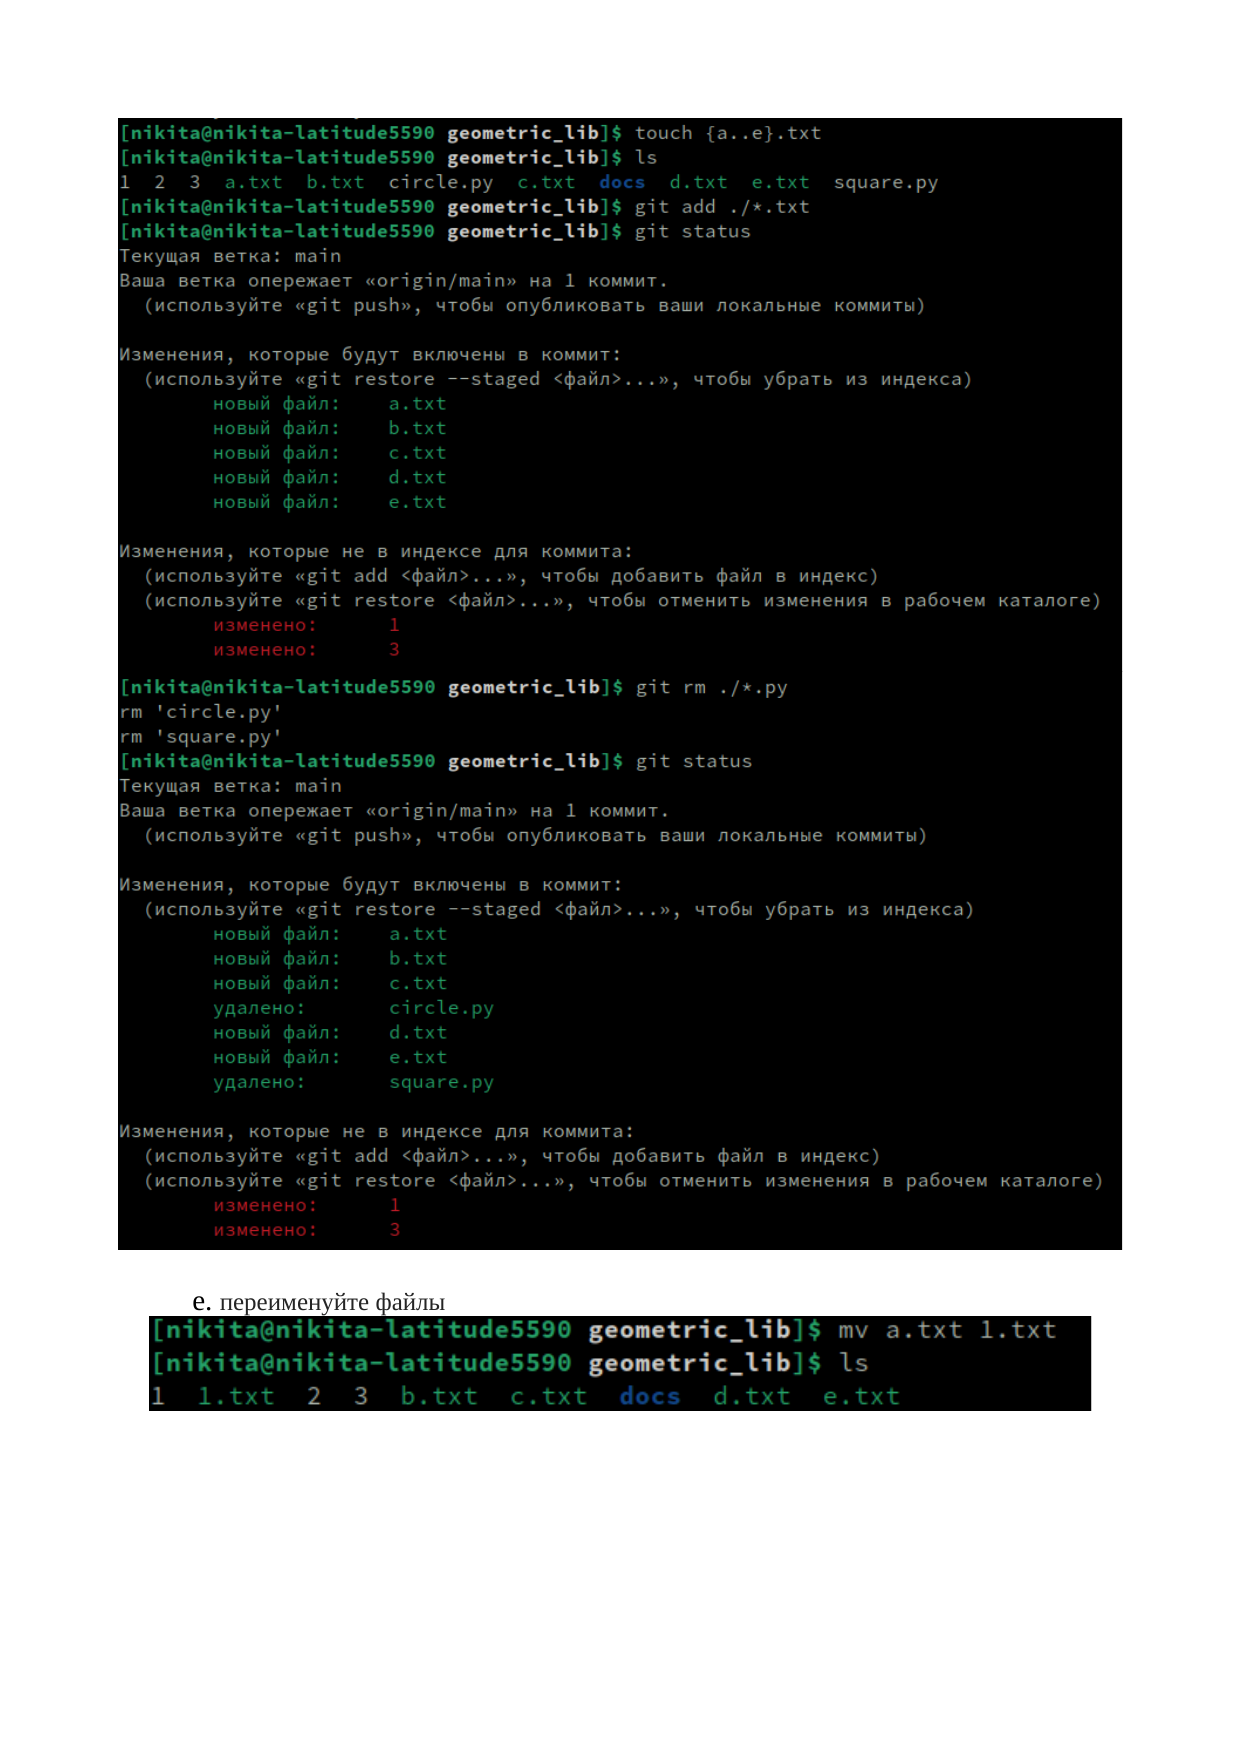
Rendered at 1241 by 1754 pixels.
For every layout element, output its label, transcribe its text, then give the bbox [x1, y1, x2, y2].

picture [149, 1316, 1092, 1411]
picture [118, 118, 1123, 1250]
text e. переименуйте файлы [118, 1283, 1122, 1317]
